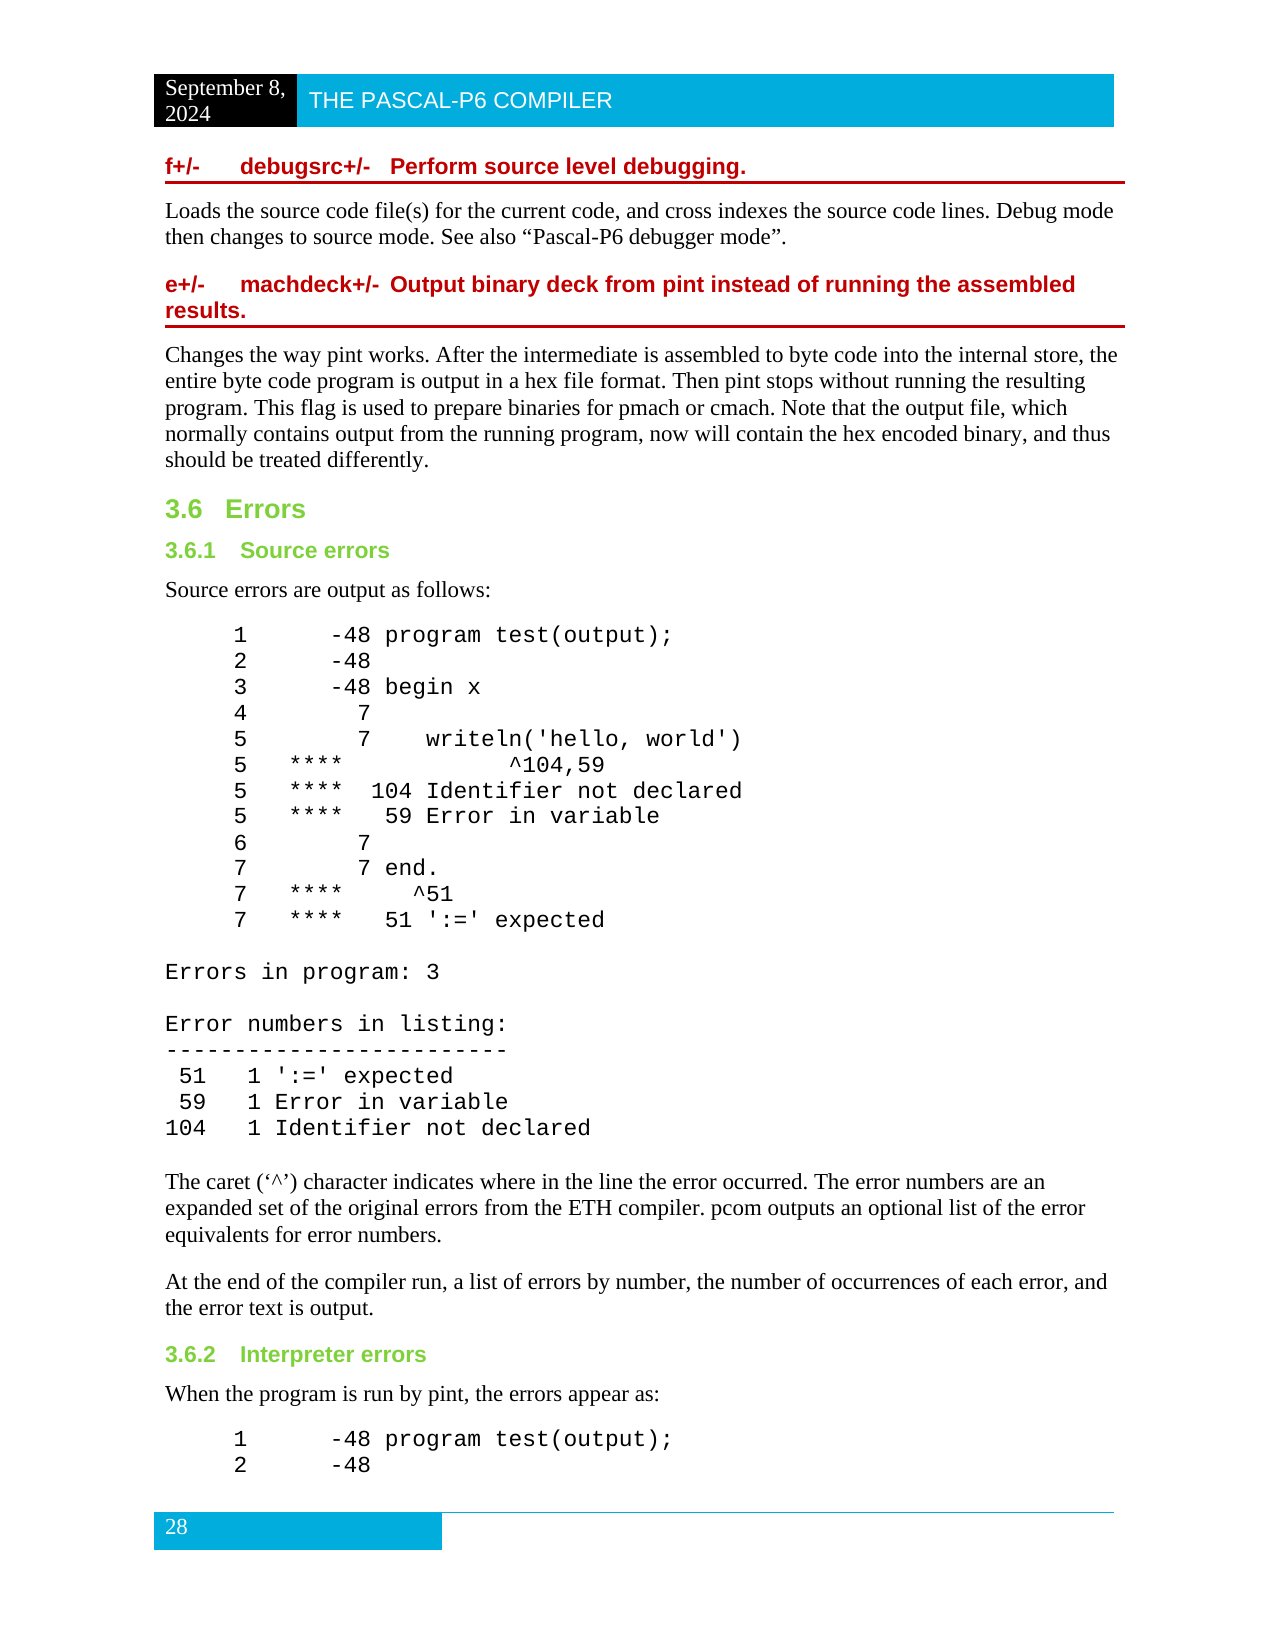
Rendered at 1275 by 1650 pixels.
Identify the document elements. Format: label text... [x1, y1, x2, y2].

text 3 -48 begin x [165, 675, 1125, 701]
subtitle f+/- debugsrc+/- Perform source level debugging. [165, 153, 1125, 181]
text Loads the source code file(s) for the current code, and cross indexes the source code lines. Debug mode then changes to source mode. See also “Pascal-P6 debugger mode”. [165, 197, 1125, 250]
subtitle Source errors [165, 537, 1125, 564]
subtitle Interpreter errors [165, 1341, 1125, 1368]
text Error numbers in listing: [165, 1012, 1125, 1038]
text ------------------------- [165, 1038, 1125, 1064]
text 2 -48 [165, 649, 1125, 675]
text 1 -48 program test(output); [165, 1427, 1125, 1453]
text At the end of the compiler run, a list of errors by number, the number of occurrences of each error, and the error text is output. [165, 1268, 1125, 1321]
text 5 **** ^104,59 [165, 753, 1125, 779]
text Source errors are output as follows: [165, 576, 1125, 602]
text 7 7 end. [165, 857, 1125, 883]
text Changes the way pint works. After the intermediate is assembled to byte code into the internal store, the entire byte code program is output in a hex file format. Then pint stops without running the resulting program. This flag is used to prepare binaries for pmach or cmach. Note that the output file, which normally contains output from the running program, now will contain the hex encoded binary, and thus should be treated differently. [165, 341, 1125, 473]
text 5 7 writeln('hello, world') [165, 727, 1125, 753]
subtitle e+/- machdeck+/- Output binary deck from pint instead of running the assembled results. [165, 271, 1125, 325]
text 4 7 [165, 701, 1125, 727]
text 6 7 [165, 831, 1125, 857]
text 2 -48 [165, 1453, 1125, 1479]
subtitle Errors [165, 493, 1125, 525]
text 1 -48 program test(output); [165, 623, 1125, 649]
text 5 **** 104 Identifier not declared [165, 779, 1125, 805]
text 7 **** 51 ':=' expected [165, 909, 1125, 934]
text 5 **** 59 Error in variable [165, 805, 1125, 831]
text The caret (‘^’) character indicates where in the line the error occurred. The error numbers are an expanded set of the original errors from the ETH compiler. pcom outputs an optional list of the error equivalents for error numbers. [165, 1168, 1125, 1247]
text 104 1 Identifier not declared [165, 1116, 1125, 1142]
text When the program is run by pint, the errors appear as: [165, 1380, 1125, 1407]
text 59 1 Error in variable [165, 1090, 1125, 1116]
text 51 1 ':=' expected [165, 1064, 1125, 1090]
text 7 **** ^51 [165, 883, 1125, 909]
text Errors in program: 3 [165, 961, 1125, 986]
